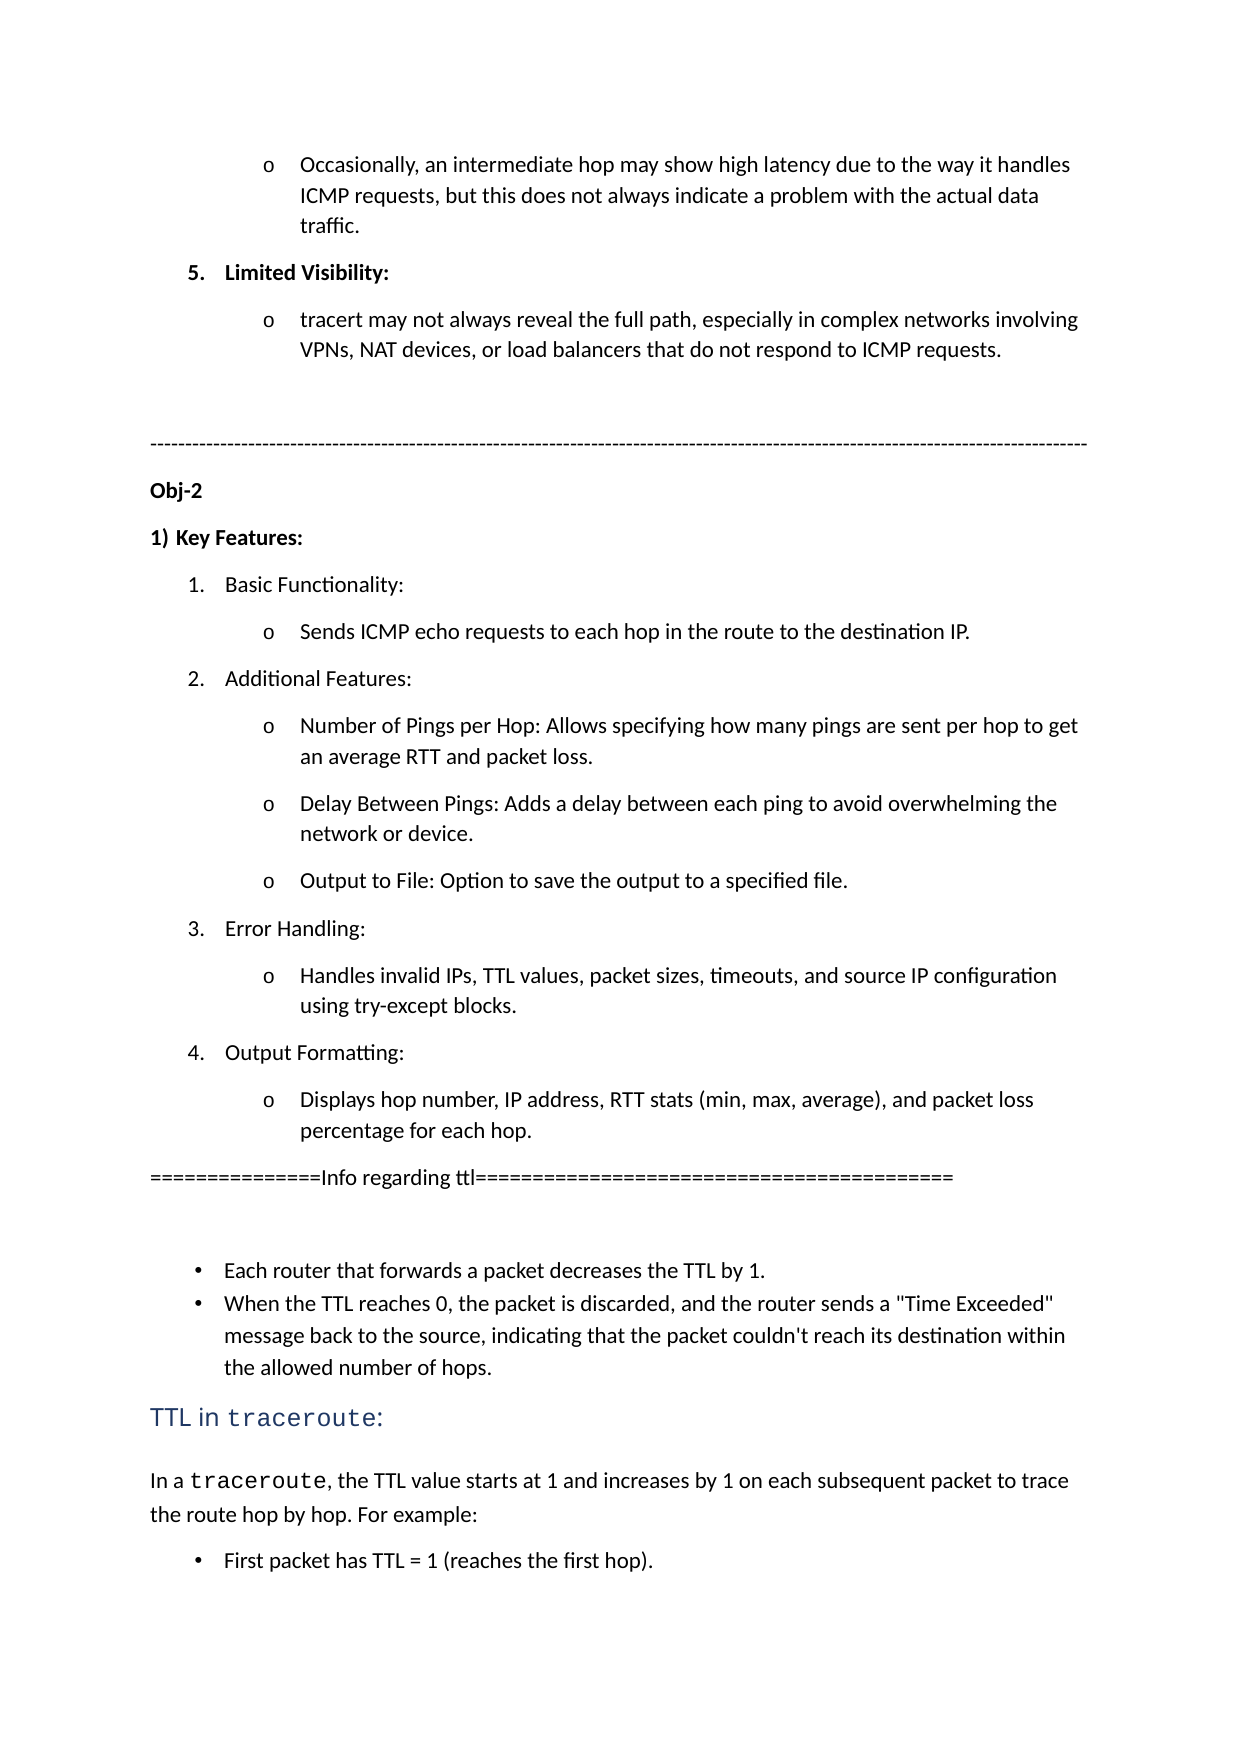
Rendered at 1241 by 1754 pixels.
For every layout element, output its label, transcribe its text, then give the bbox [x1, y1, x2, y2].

list Output to File: Option to save the output to a specified file. [262, 866, 1090, 895]
list When the TTL reaches 0, the packet is discarded, and the router sends a "Time Exceeded" message back to the source, indicating that the packet couldn't reach its destination within the allowed number of hops. [194, 1289, 1090, 1381]
list Handles invalid IPs, TTL values, packet sizes, timeouts, and source IP configuration using try-except blocks. [262, 961, 1090, 1019]
list Basic Functionality: [187, 570, 1090, 598]
list Error Handling: [187, 914, 1090, 942]
subtitle TTL in traceroute: [150, 1400, 1090, 1434]
text In a traceroute, the TTL value starts at 1 and increases by 1 on each subsequent packet to trace the route hop by hop. For example: [150, 1466, 1090, 1528]
text -------------------------------------------------------------------------------------------------------------------------------------- [150, 429, 1090, 457]
list Delay Between Pings: Adds a delay between each ping to avoid overwhelming the network or device. [262, 789, 1090, 848]
list Displays hop number, IP address, RTT stats (min, max, average), and packet loss percentage for each hop. [262, 1085, 1090, 1144]
list Output Formatting: [187, 1038, 1090, 1066]
list First packet has TTL = 1 (reaches the first hop). [194, 1546, 1090, 1574]
list Limited Visibility: [187, 258, 1090, 286]
list Each router that forwards a packet decreases the TTL by 1. [194, 1257, 1090, 1284]
list tracert may not always reveal the full path, especially in complex networks involving VPNs, NAT devices, or load balancers that do not respond to ICMP requests. [262, 305, 1090, 363]
list Number of Pings per Hop: Allows specifying how many pings are sent per hop to get an average RTT and packet loss. [262, 711, 1090, 770]
list Occasionally, an intermediate hop may show high latency due to the way it handles ICMP requests, but this does not always indicate a problem with the actual data traffic. [262, 150, 1090, 239]
list Additional Features: [187, 664, 1090, 692]
text 1) Key Features: [150, 523, 1090, 551]
text ===============Info regarding ttl========================================== [150, 1163, 1090, 1191]
text Obj-2 [150, 476, 1090, 504]
list Sends ICMP echo requests to each hop in the route to the destination IP. [262, 617, 1090, 646]
